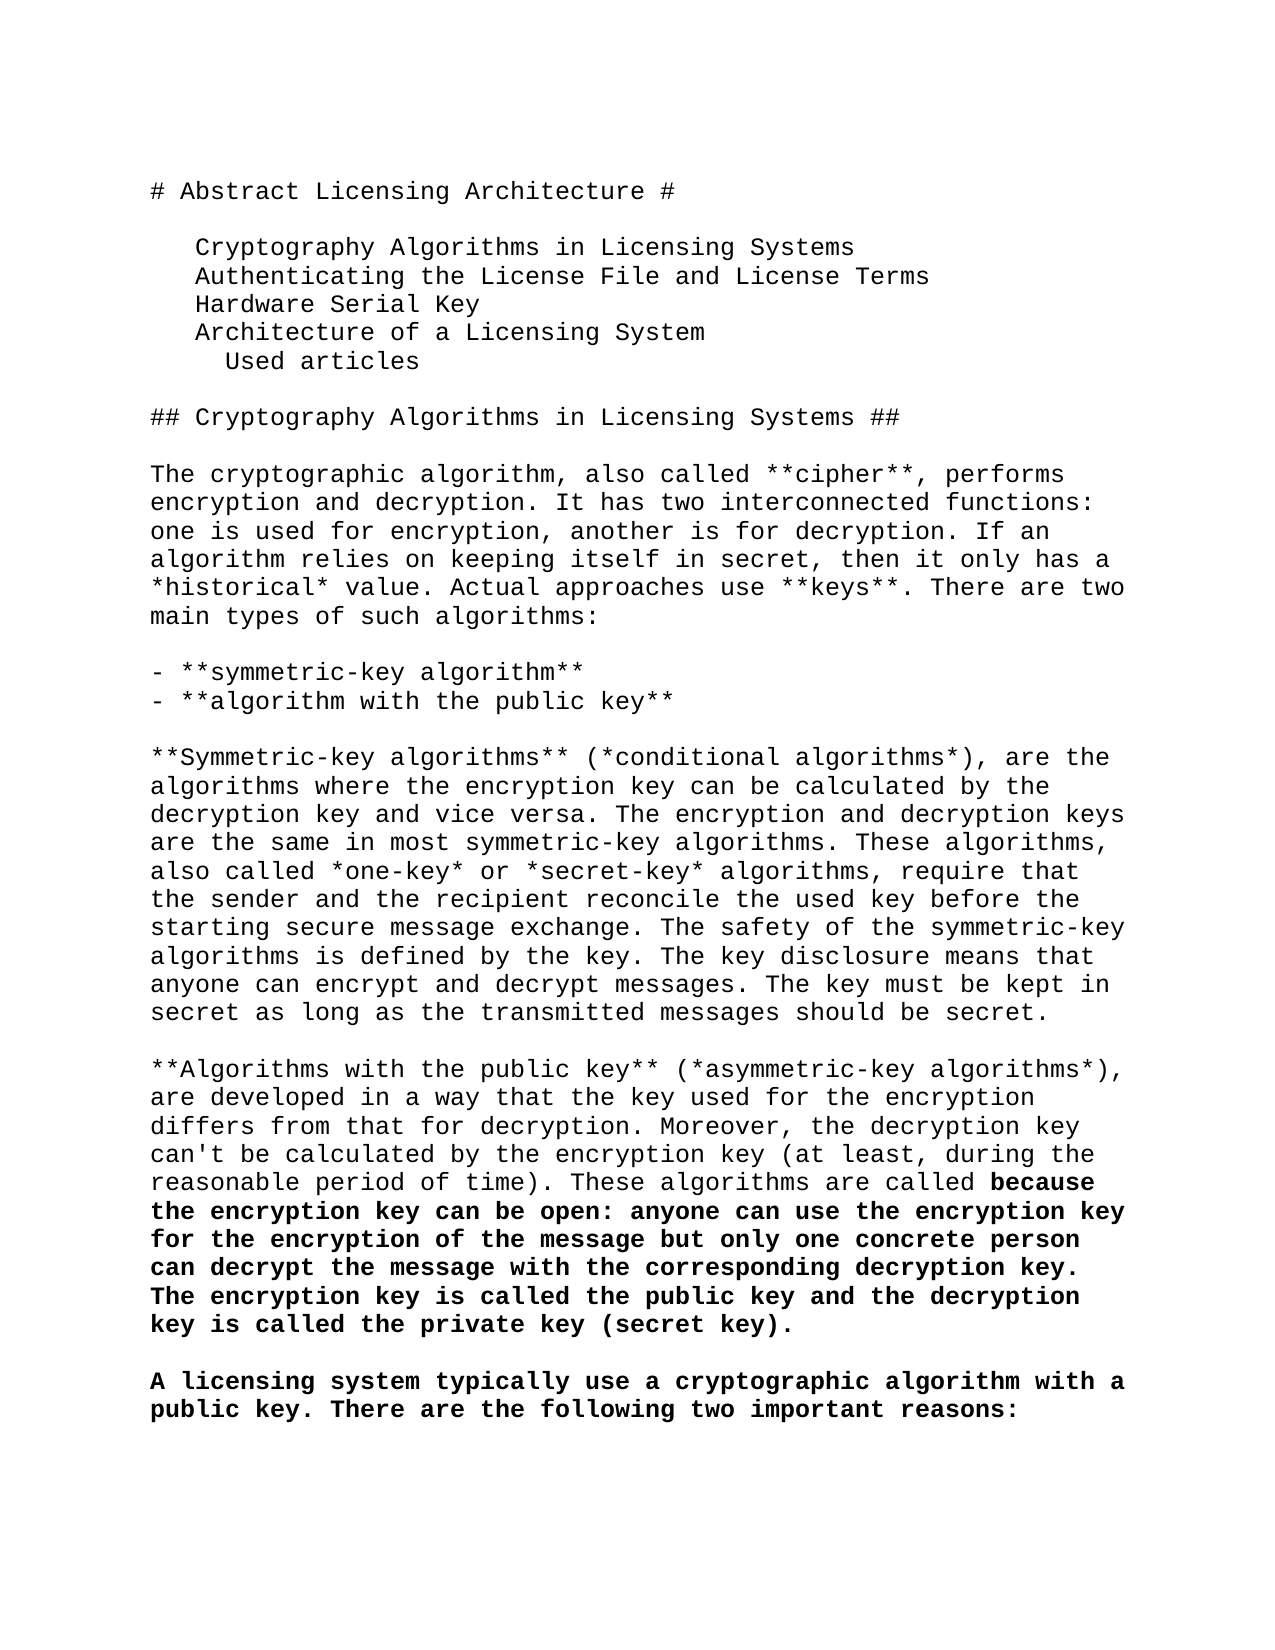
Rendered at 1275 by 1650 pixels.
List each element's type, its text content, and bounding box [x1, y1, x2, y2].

text Cryptography Algorithms in Licensing Systems [150, 235, 1125, 263]
text Authenticating the License File and License Terms [150, 263, 1125, 292]
text The cryptographic algorithm, also called **cipher**, performs encryption and decryption. It has two interconnected functions: one is used for encryption, another is for decryption. If an algorithm relies on keeping itself in secret, then it only has a *historical* value. Actual approaches use **keys**. There are two main types of such algorithms: [150, 462, 1125, 632]
text - **algorithm with the public key** [150, 688, 1125, 717]
text Hardware Serial Key [150, 292, 1125, 320]
text **Symmetric-key algorithms** (*conditional algorithms*), are the algorithms where the encryption key can be calculated by the decryption key and vice versa. The encryption and decryption keys are the same in most symmetric-key algorithms. These algorithms, also called *one-key* or *secret-key* algorithms, require that the sender and the recipient reconcile the used key before the starting secure message exchange. The safety of the symmetric-key algorithms is defined by the key. The key disclosure means that anyone can encrypt and decrypt messages. The key must be kept in secret as long as the transmitted messages should be secret. [150, 745, 1125, 1028]
text Architecture of a Licensing System [150, 320, 1125, 348]
text - **symmetric-key algorithm** [150, 660, 1125, 688]
text # Abstract Licensing Architecture # [150, 178, 1125, 207]
text **Algorithms with the public key** (*asymmetric-key algorithms*), are developed in a way that the key used for the encryption differs from that for decryption. Moreover, the decryption key can't be calculated by the encryption key (at least, during the reasonable period of time). These algorithms are called because the encryption key can be open: anyone can use the encryption key for the encryption of the message but only one concrete person can decrypt the message with the corresponding decryption key. The encryption key is called the public key and the decryption key is called the private key (secret key). [150, 1057, 1125, 1340]
text A licensing system typically use a cryptographic algorithm with a public key. There are the following two important reasons: [150, 1368, 1125, 1425]
text ## Cryptography Algorithms in Licensing Systems ## [150, 405, 1125, 433]
text Used articles [150, 348, 1125, 377]
